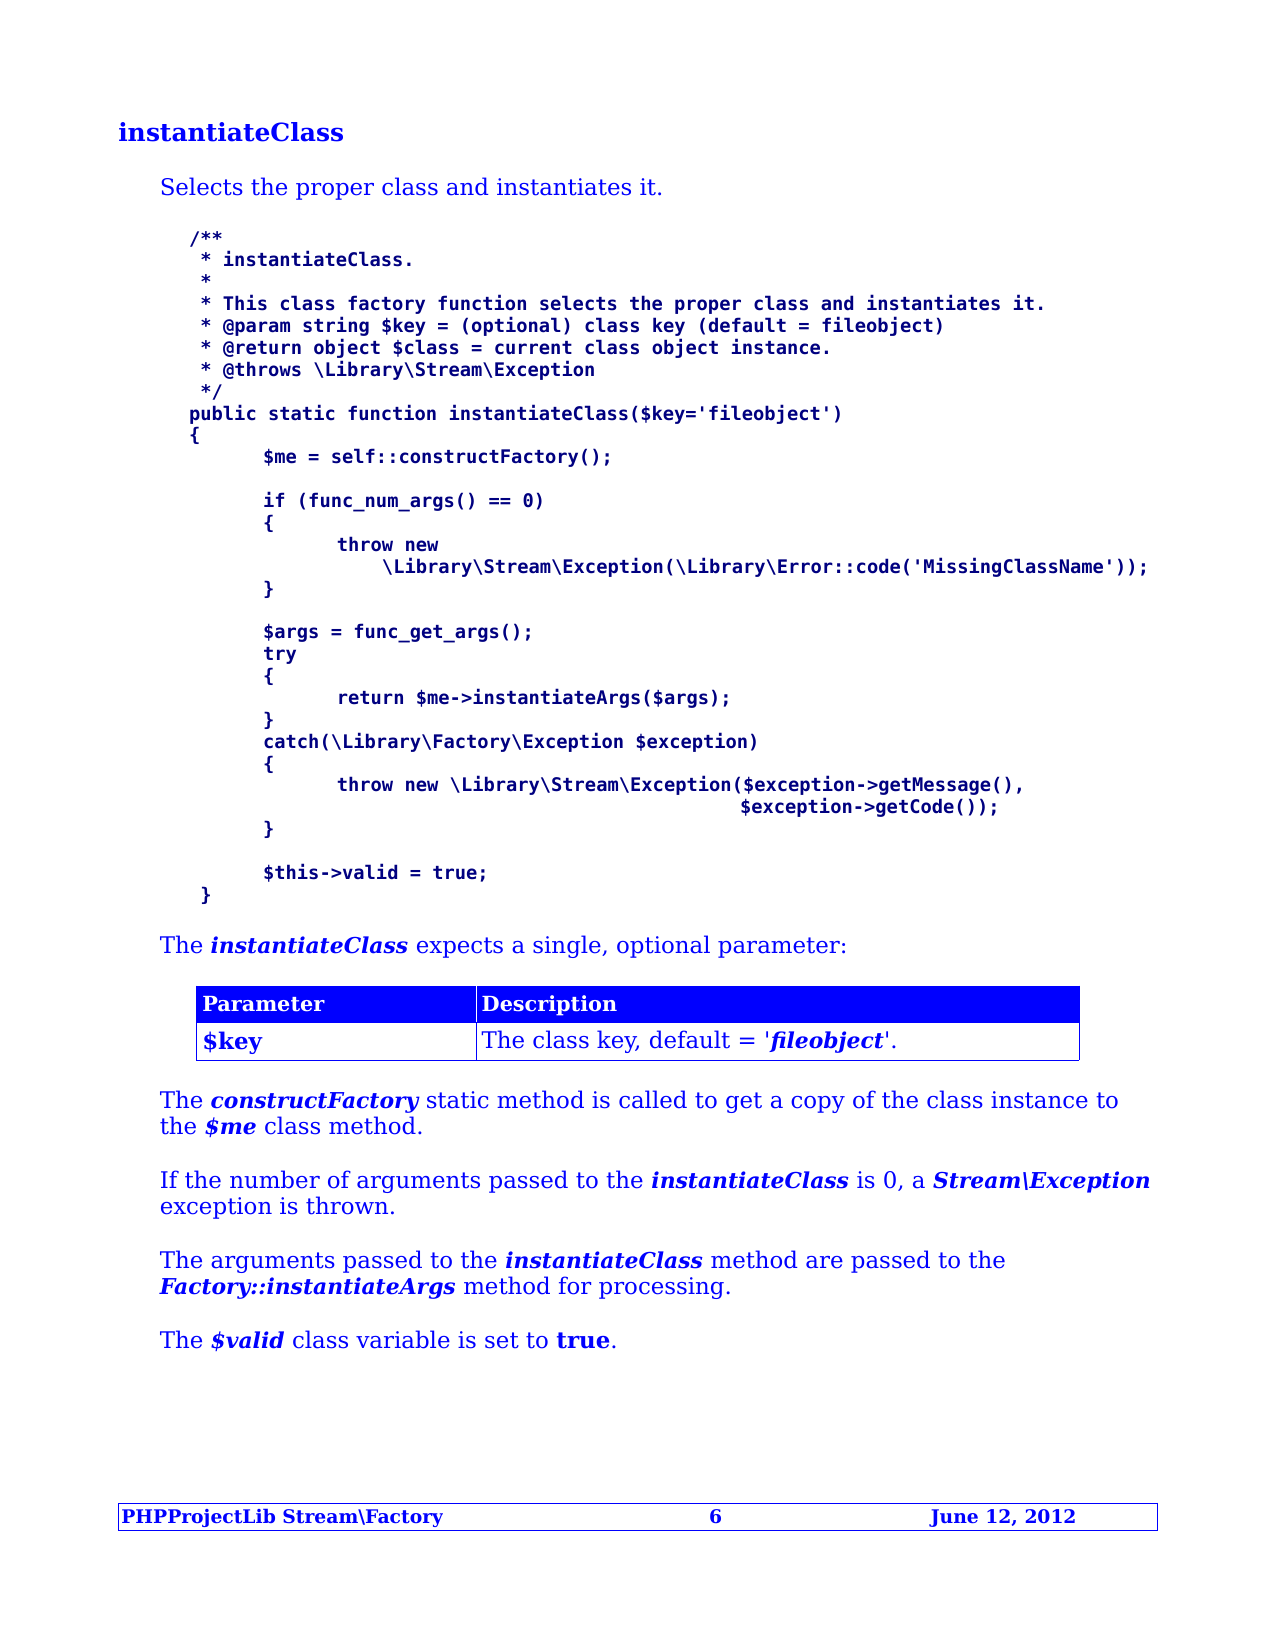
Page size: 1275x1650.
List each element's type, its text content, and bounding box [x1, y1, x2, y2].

list $me = self::constructFactory(); [189, 446, 1157, 468]
list throw new [189, 534, 1157, 556]
list * @throws \Library\Stream\Exception [189, 359, 1157, 381]
list * [189, 271, 1157, 293]
table_cell $key [197, 1023, 476, 1060]
table_header Parameter [197, 987, 476, 1022]
list } [189, 818, 1157, 840]
list throw new \Library\Stream\Exception($exception->getMessage(), [189, 774, 1157, 796]
list $args = func_get_args(); [189, 621, 1157, 643]
list { [189, 424, 1157, 446]
list { [189, 752, 1157, 774]
list { [189, 665, 1157, 687]
text The $valid class variable is set to true. [159, 1327, 1157, 1354]
list * @param string $key = (optional) class key (default = fileobject) [189, 315, 1157, 337]
list } [189, 709, 1157, 731]
list $exception->getCode()); [189, 796, 1157, 818]
list * instantiateClass. [189, 249, 1157, 271]
list catch(\Library\Factory\Exception $exception) [189, 731, 1157, 752]
list */ [189, 381, 1157, 402]
list /** [189, 227, 1157, 249]
text Selects the proper class and instantiates it. [159, 174, 1157, 201]
list public static function instantiateClass($key='fileobject') [189, 402, 1157, 424]
table_header Description [477, 987, 1079, 1022]
list * @return object $class = current class object instance. [189, 337, 1157, 359]
list } [189, 884, 1157, 906]
text The instantiateClass expects a single, optional parameter: [159, 932, 1157, 959]
list * This class factory function selects the proper class and instantiates it. [189, 293, 1157, 315]
text If the number of arguments passed to the instantiateClass is 0, a Stream\Exception exception is thrown. [159, 1167, 1157, 1220]
list } [189, 577, 1157, 599]
list { [189, 512, 1157, 534]
text The arguments passed to the instantiateClass method are passed to the Factory::instantiateArgs method for processing. [159, 1247, 1157, 1300]
list $this->valid = true; [189, 862, 1157, 884]
text The constructFactory static method is called to get a copy of the class instance to the $me class method. [159, 1087, 1157, 1140]
list try [189, 643, 1157, 665]
list if (func_num_args() == 0) [189, 490, 1157, 512]
list \Library\Stream\Exception(\Library\Error::code('MissingClassName')); [189, 556, 1157, 577]
table_cell The class key, default = 'fileobject'. [477, 1023, 1079, 1060]
list return $me->instantiateArgs($args); [189, 687, 1157, 709]
title instantiateClass [118, 118, 1157, 147]
